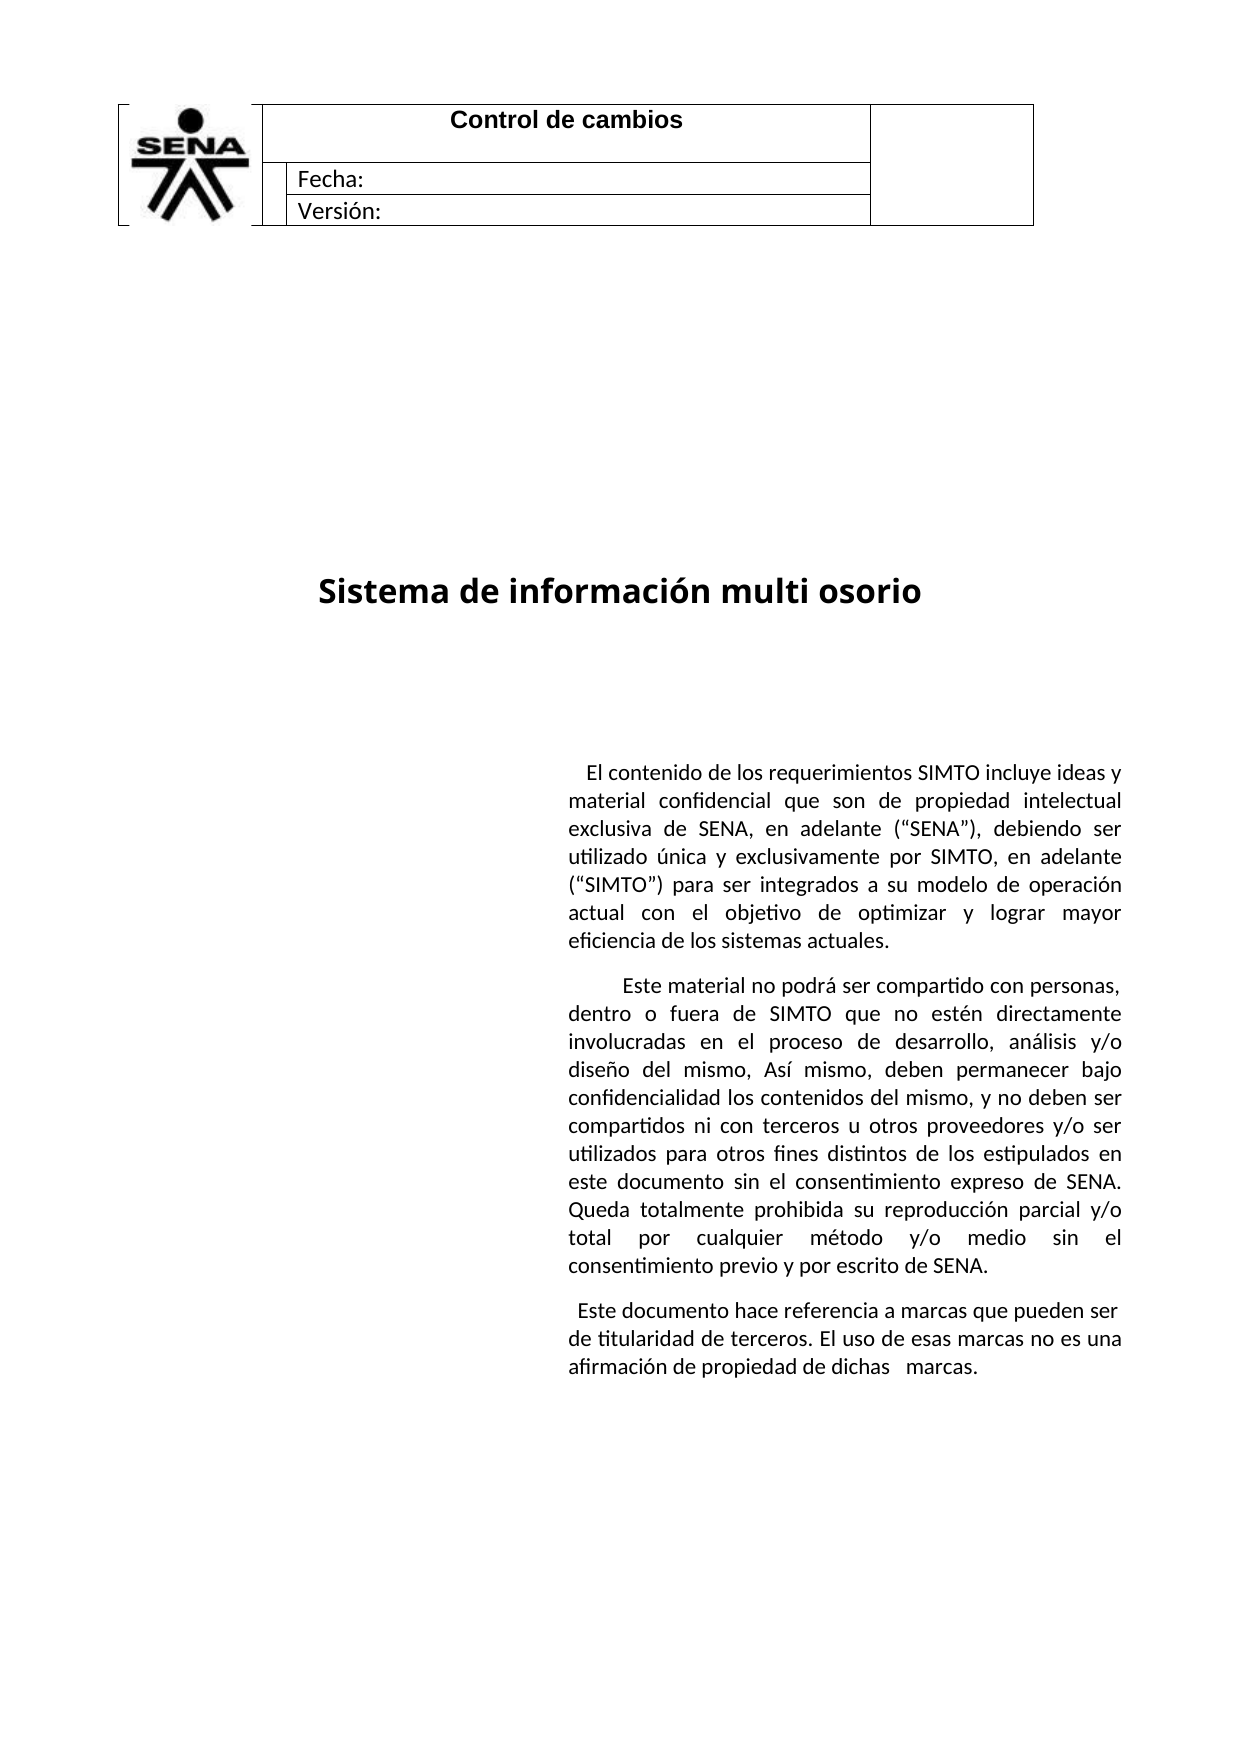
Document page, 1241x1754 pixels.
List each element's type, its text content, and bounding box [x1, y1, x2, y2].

text Este material no podrá ser compartido con personas, dentro o fuera de SIMTO que no estén directamente involucradas en el proceso de desarrollo, análisis y/o diseño del mismo, Así mismo, deben permanecer bajo confidencialidad los contenidos del mismo, y no deben ser compartidos ni con terceros u otros proveedores y/o ser utilizados para otros fines distintos de los estipulados en este documento sin el consentimiento expreso de SENA. Queda totalmente prohibida su reproducción parcial y/o total por cualquier método y/o medio sin el consentimiento previo y por escrito de SENA. [118, 971, 1122, 1279]
text Sistema de información multi osorio [118, 568, 1122, 613]
text El contenido de los requerimientos SIMTO incluye ideas y material confidencial que son de propiedad intelectual exclusiva de SENA, en adelante (“SENA”), debiendo ser utilizado única y exclusivamente por SIMTO, en adelante (“SIMTO”) para ser integrados a su modelo de operación actual con el objetivo de optimizar y lograr mayor eficiencia de los sistemas actuales. [118, 758, 1122, 954]
text Este documento hace referencia a marcas que pueden ser de titularidad de terceros. El uso de esas marcas no es una afirmación de propiedad de dichas marcas. [118, 1296, 1122, 1380]
